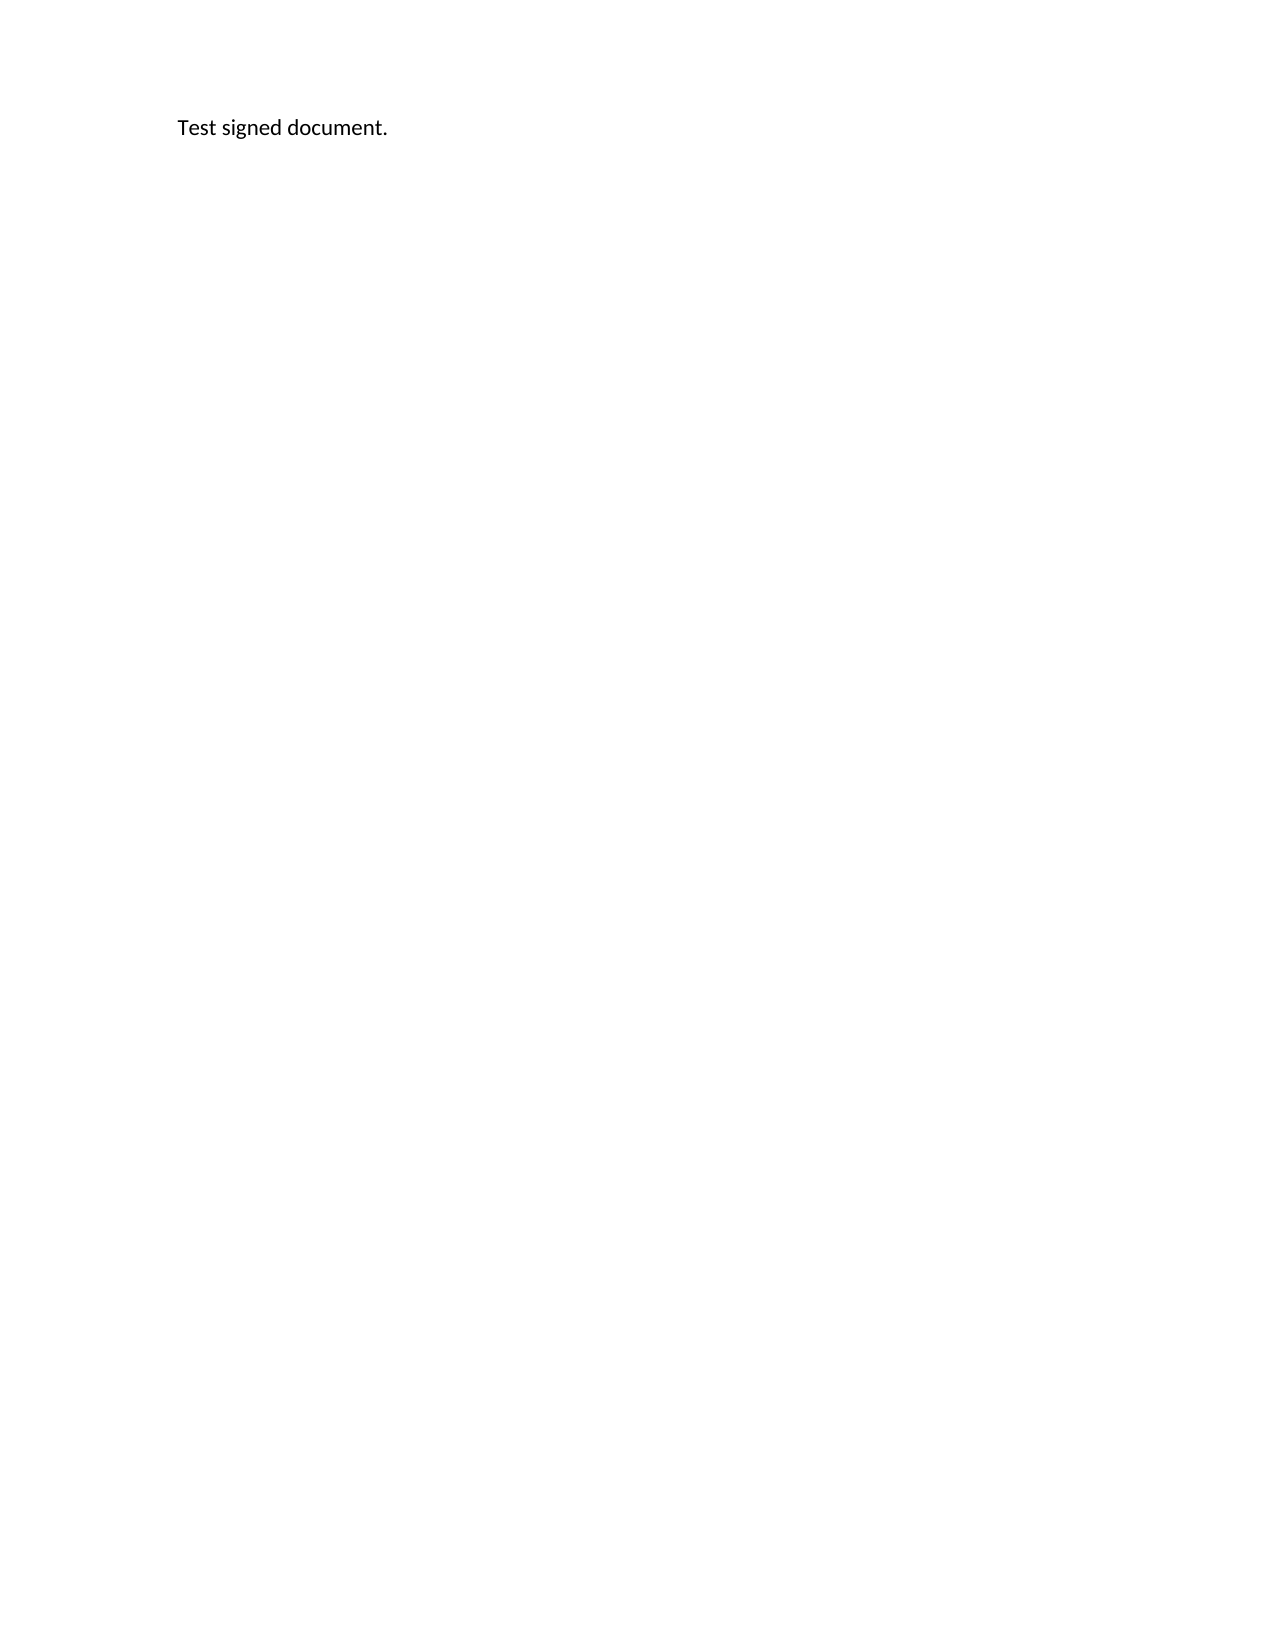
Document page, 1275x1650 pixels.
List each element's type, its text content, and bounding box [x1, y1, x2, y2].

text Test signed document. [177, 118, 1186, 141]
